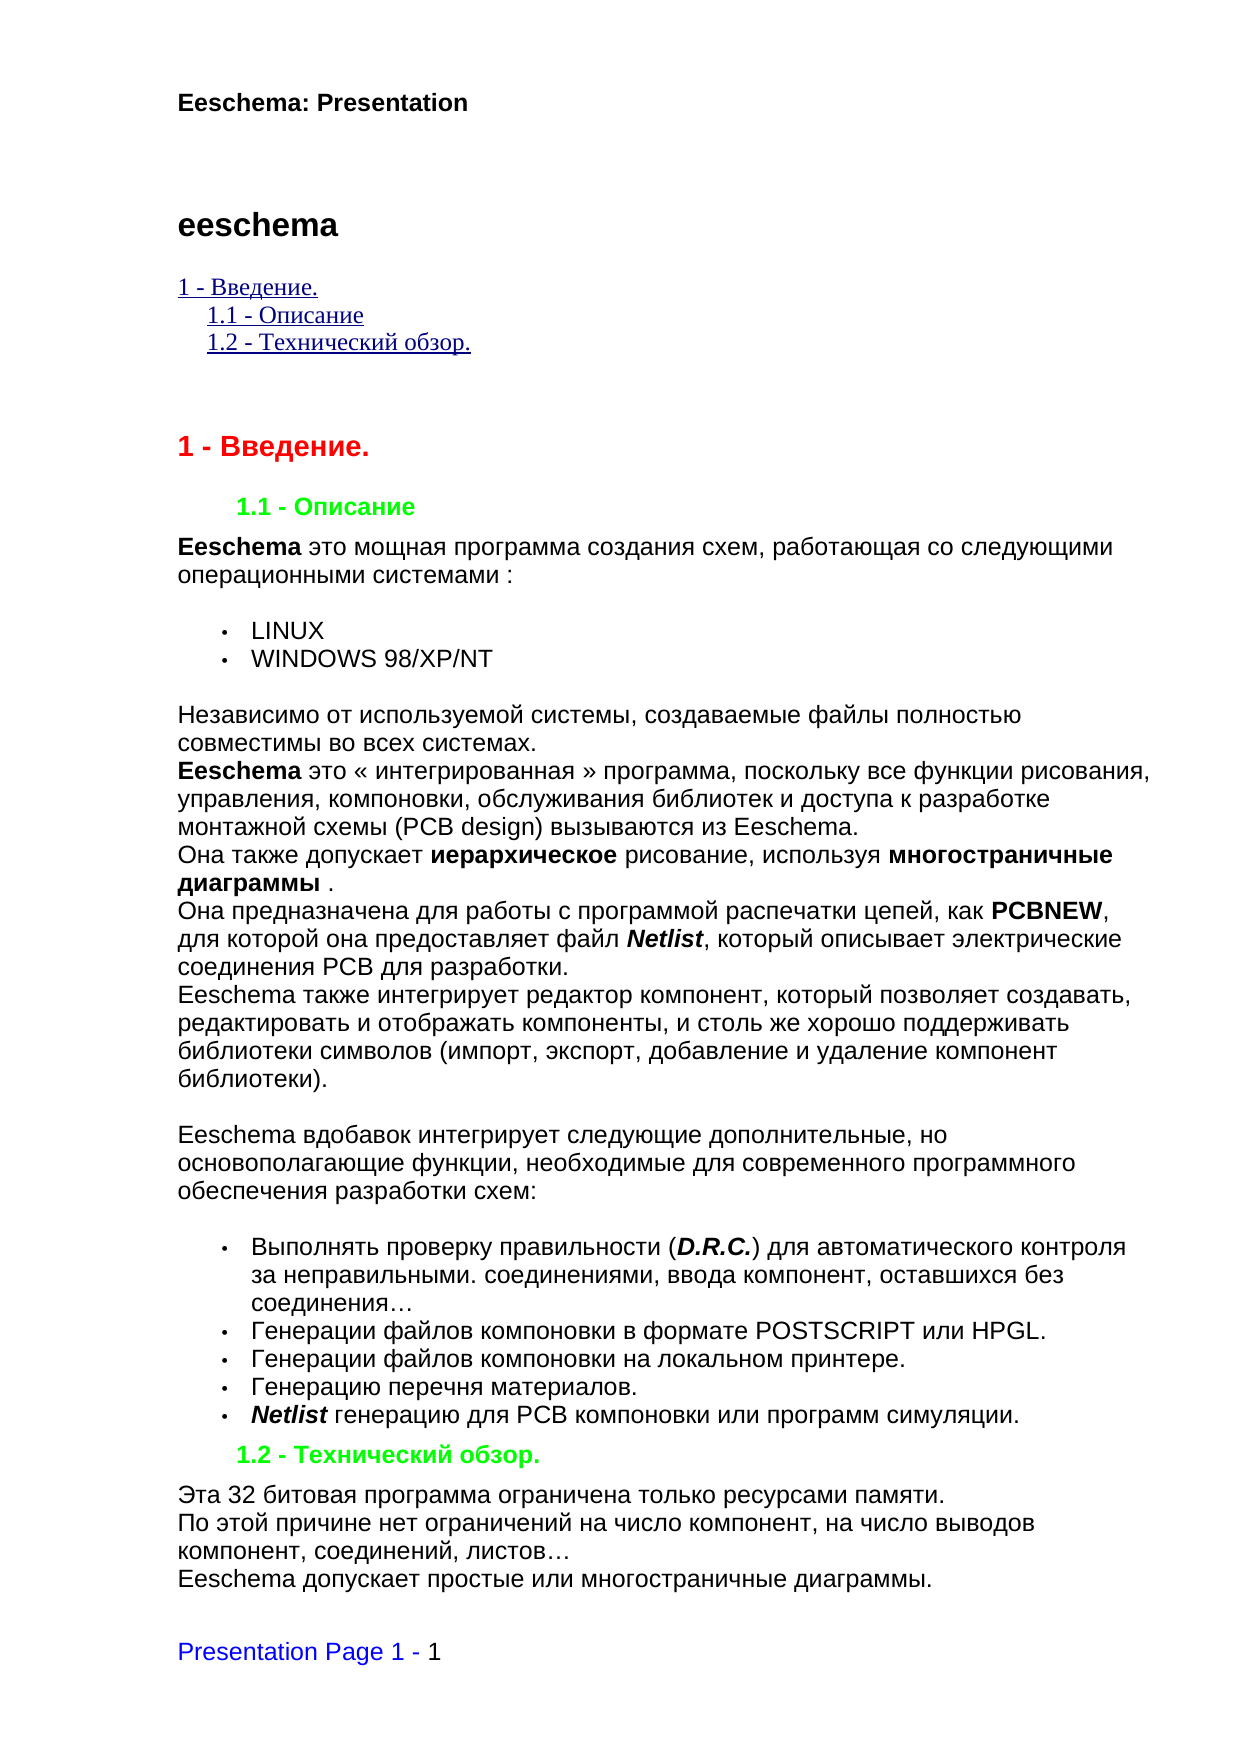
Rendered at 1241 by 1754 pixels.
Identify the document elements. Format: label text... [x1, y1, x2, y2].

text 1.2 - Технический обзор. [207, 328, 1152, 356]
text Она также допускает иерархическое рисование, используя многостраничные диаграммы . [177, 841, 1152, 897]
subtitle eeschema [177, 207, 1152, 243]
list Выполнять проверку правильности (D.R.C.) для автоматического контроля за неправильными. соединениями, ввода компонент, оставшихся без соединения… [221, 1233, 1152, 1317]
list Генерации файлов компоновки на локальном принтере. [221, 1345, 1152, 1373]
text По этой причине нет ограничений на число компонент, на число выводов компонент, соединений, листов… [177, 1508, 1152, 1564]
subtitle Введение. [177, 430, 1152, 463]
text Eeschema также интегрирует редактор компонент, который позволяет создавать, редактировать и отображать компоненты, и столь же хорошо поддерживать библиотеки символов (импорт, экспорт, добавление и удаление компонент библиотеки). [177, 981, 1152, 1093]
list Генерации файлов компоновки в формате POSTSCRIPT или HPGL. [221, 1317, 1152, 1345]
text Eeschema вдобавок интегрирует следующие дополнительные, но основополагающие функции, необходимые для современного программного обеспечения разработки схем: [177, 1121, 1152, 1205]
text Эта 32 битовая программа ограничена только ресурсами памяти. [177, 1481, 1152, 1508]
text Она предназначена для работы с программой распечатки цепей, как PCBNEW, для которой она предоставляет файл Netlist, который описывает электрические соединения PCB для разработки. [177, 897, 1152, 981]
text Eeschema это « интегрированная » программа, поскольку все функции рисования, управления, компоновки, обслуживания библиотек и доступа к разработке монтажной схемы (PCB design) вызываются из Eeschema. [177, 756, 1152, 841]
text 1 - Введение. [177, 273, 1152, 301]
list LINUX [221, 616, 1152, 644]
list WINDOWS 98/XP/NT [221, 644, 1152, 672]
list Netlist генерацию для PCB компоновки или программ симуляции. [221, 1401, 1152, 1429]
subtitle Технический обзор. [236, 1441, 1152, 1469]
subtitle Описание [236, 492, 1152, 521]
text 1.1 - Описание [207, 301, 1152, 328]
text Независимо от используемой системы, создаваемые файлы полностью совместимы во всех системах. [177, 700, 1152, 756]
text Eeschema это мощная программа создания схем, работающая со следующими операционными системами : [177, 532, 1152, 588]
text Eeschema допускает простые или многостраничные диаграммы. [177, 1564, 1152, 1593]
list Генерацию перечня материалов. [221, 1373, 1152, 1401]
